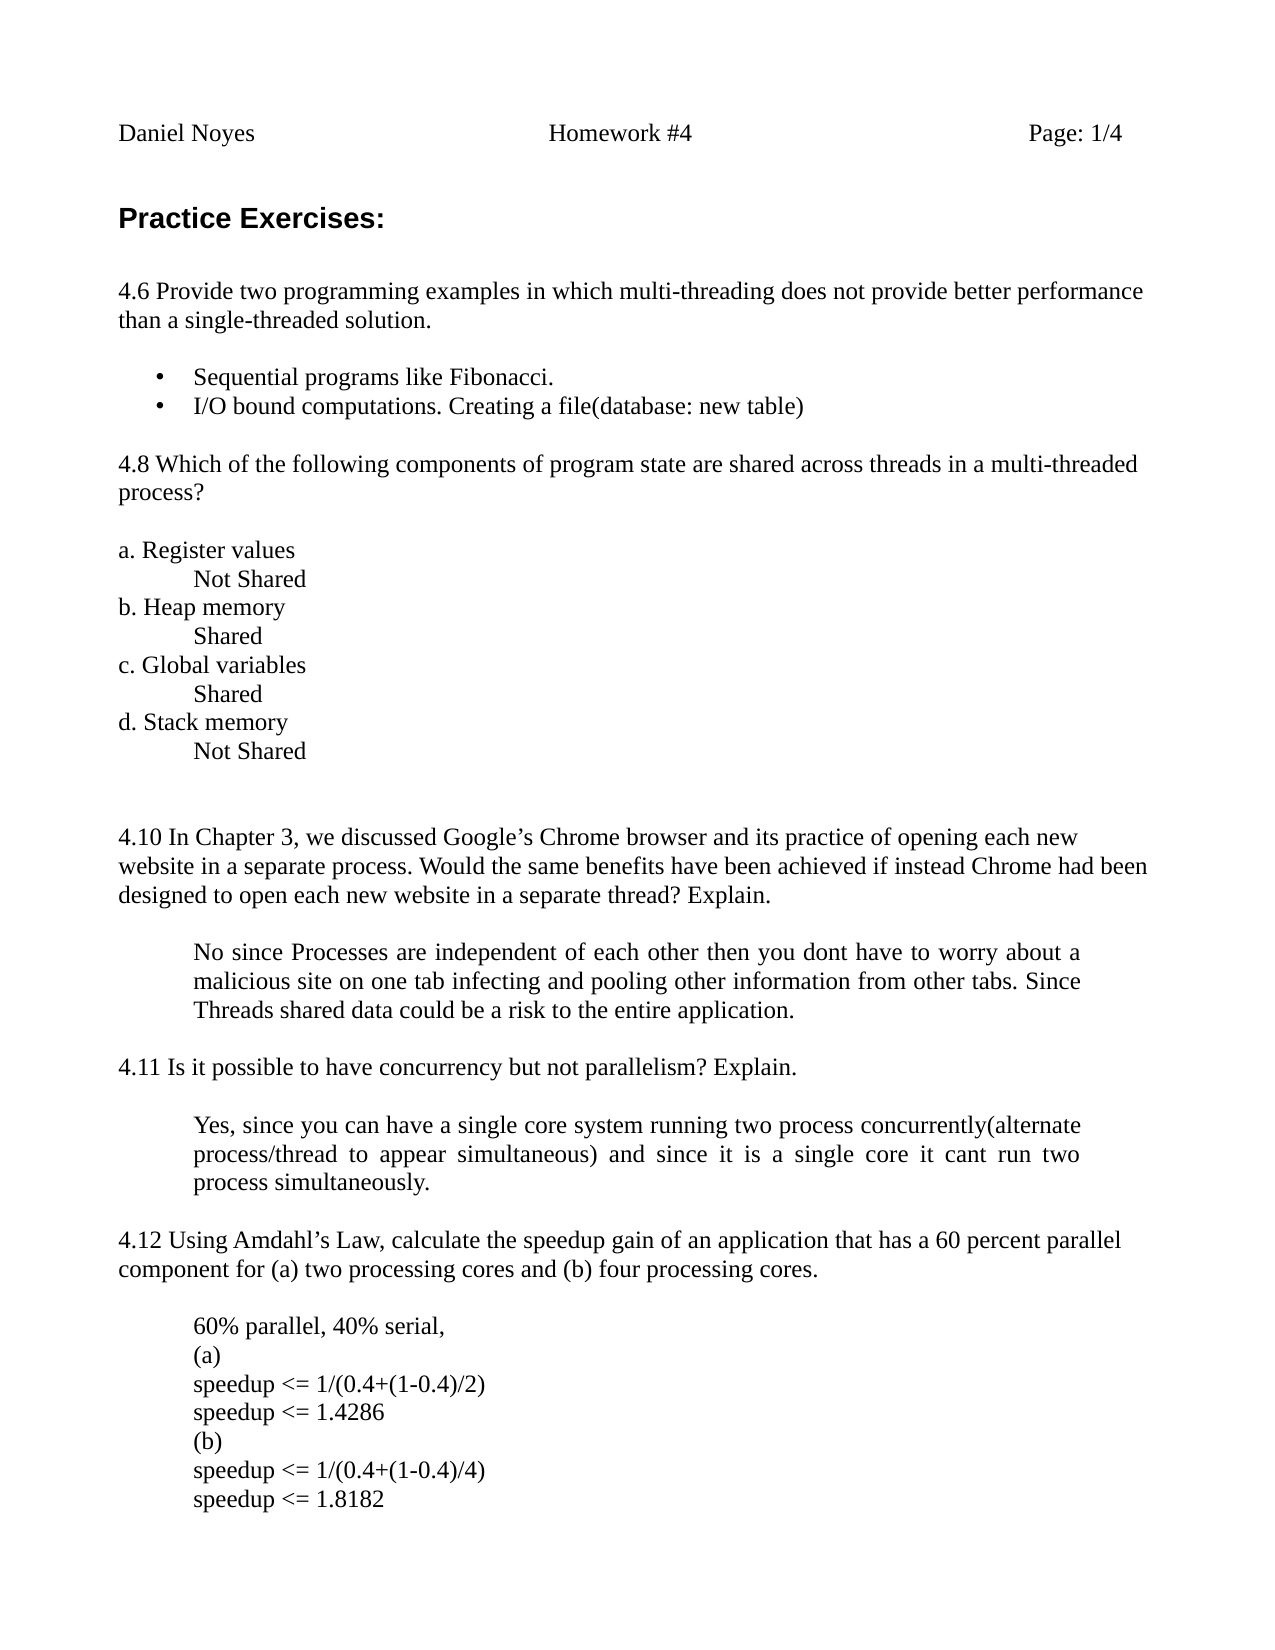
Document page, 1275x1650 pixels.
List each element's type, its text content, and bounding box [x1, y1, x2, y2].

text c. Global variables [118, 650, 1157, 679]
text 4.11 Is it possible to have concurrency but not parallelism? Explain. [118, 1052, 1157, 1081]
text speedup <= 1.8182 [193, 1484, 1082, 1512]
text d. Stack memory [118, 707, 1157, 736]
text speedup <= 1/(0.4+(1-0.4)/2) [193, 1369, 1082, 1397]
text 4.8 Which of the following components of program state are shared across threads in a multi-threaded process? [118, 449, 1157, 506]
text No since Processes are independent of each other then you dont have to worry about a malicious site on one tab infecting and pooling other information from other tabs. Since Threads shared data could be a risk to the entire application. [193, 937, 1082, 1024]
text Shared [193, 621, 1082, 650]
text 4.12 Using Amdahl’s Law, calculate the speedup gain of an application that has a 60 percent parallel component for (a) two processing cores and (b) four processing cores. [118, 1225, 1157, 1282]
text a. Register values [118, 535, 1157, 564]
text speedup <= 1.4286 [193, 1397, 1082, 1426]
text b. Heap memory [118, 592, 1157, 621]
text Not Shared [193, 736, 1082, 765]
list I/O bound computations. Creating a file(database: new table) [156, 391, 1157, 420]
text Not Shared [193, 564, 1082, 592]
text (b) [193, 1426, 1082, 1455]
text speedup <= 1/(0.4+(1-0.4)/4) [193, 1455, 1082, 1484]
text 4.6 Provide two programming examples in which multi-threading does not provide better performance than a single-threaded solution. [118, 276, 1157, 334]
subtitle Practice Exercises: [118, 201, 1157, 235]
list Sequential programs like Fibonacci. [156, 362, 1157, 391]
text 60% parallel, 40% serial, [193, 1311, 1082, 1340]
text 4.10 In Chapter 3, we discussed Google’s Chrome browser and its practice of opening each new website in a separate process. Would the same benefits have been achieved if instead Chrome had been designed to open each new website in a separate thread? Explain. [118, 822, 1157, 909]
text Yes, since you can have a single core system running two process concurrently(alternate process/thread to appear simultaneous) and since it is a single core it cant run two process simultaneously. [193, 1110, 1082, 1196]
text Shared [193, 679, 1082, 707]
text (a) [193, 1340, 1082, 1369]
